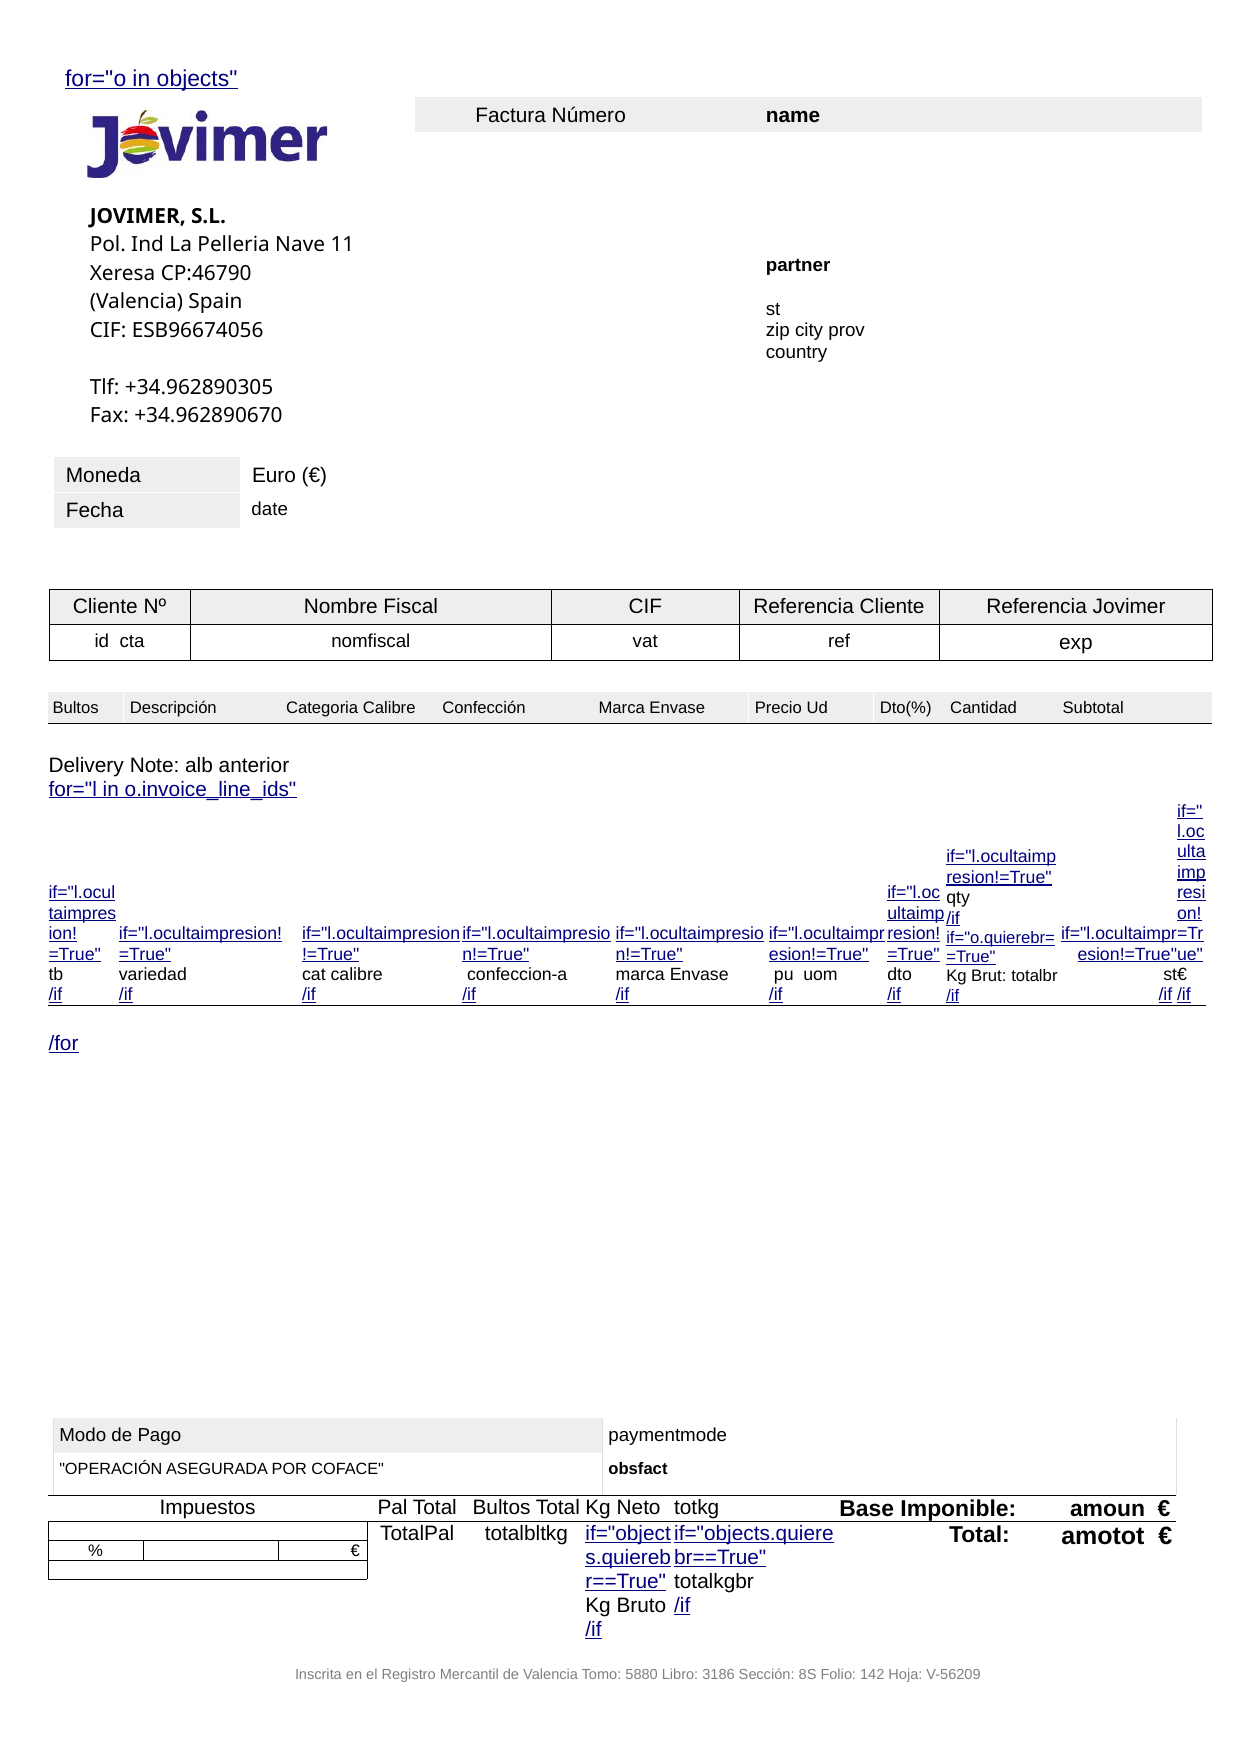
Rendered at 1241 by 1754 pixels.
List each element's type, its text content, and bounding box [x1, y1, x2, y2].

table_header if="l.ocultaimpresion!=True" qty /if if="o.quierebr==True" Kg Brut: totalbr /if [946, 800, 1058, 1004]
table_header Factura Número [415, 97, 686, 132]
table_header Cliente Nº [50, 590, 190, 624]
table_header Categoria Calibre [280, 692, 436, 723]
table_cell /for [48, 1031, 1212, 1055]
table_header on!=True" € /if [1177, 901, 1206, 1004]
table_cell id cta [50, 625, 190, 659]
table_header Referencia Jovimer [940, 590, 1212, 624]
table_header if="l.ocultaimpresion!=True" st /if [1059, 800, 1177, 1004]
table_header resi [1177, 881, 1206, 900]
table_header [48, 686, 1212, 723]
table_header Bultos [48, 692, 123, 723]
table_header Euro (€) [240, 457, 403, 492]
table_header Moneda [54, 457, 240, 492]
table_cell nomfiscal [191, 625, 551, 659]
table_header Referencia Cliente [740, 590, 939, 624]
table_header Nombre Fiscal [191, 590, 551, 624]
table_header if="l.ocultaimpresion!=True" cat calibre /if [302, 800, 462, 1004]
table_cell [48, 800, 1212, 1031]
table_cell exp [940, 625, 1212, 659]
table_cell date [240, 493, 403, 528]
table_cell vat [552, 625, 739, 659]
table_header if="l.oculta [1177, 800, 1206, 859]
table_header Cantidad [944, 692, 1056, 723]
table_cell [415, 227, 686, 262]
table_header Confección [436, 692, 592, 723]
table_cell [415, 132, 1202, 227]
table_cell Delivery Note: alb anterior [48, 753, 1212, 776]
picture [87, 110, 328, 178]
table_header imp [1177, 860, 1206, 879]
table_cell Fecha [54, 493, 240, 528]
text for="o in objects" [65, 65, 1175, 91]
table_header if="l.ocultaimpresion!=True" confeccion-a /if [462, 800, 615, 1004]
table_header if="l.ocultaimpresion!=True" dto /if [887, 800, 946, 1004]
table_header [48, 724, 1212, 752]
table_cell for="l in o.invoice_line_ids" [48, 776, 1212, 800]
table_header Dto(%) [874, 692, 944, 723]
table_header name [686, 97, 1202, 132]
table_cell partner st zip city prov country [686, 227, 1202, 432]
table_header Precio Ud [749, 692, 873, 723]
table_header JOVIMER, S.L. Pol. Ind La Pelleria Nave 11 Xeresa CP:46790 (Valencia) Spain CIF: ESB96674056 Tlf: +34.962890305 Fax: +34.962890670 [48, 91, 409, 562]
table_header [409, 91, 1208, 562]
table_header if="l.ocultaimpresion!=True" tb /if [48, 800, 119, 1004]
table_header Marca Envase [592, 692, 748, 723]
table_header Descripción [124, 692, 280, 723]
table_header CIF [552, 590, 739, 624]
table_cell ref [740, 625, 939, 659]
table_cell [415, 262, 686, 432]
table_header Subtotal [1056, 692, 1212, 723]
table_header if="l.ocultaimpresion!=True" marca Envase /if [615, 800, 769, 1004]
table_header if="l.ocultaimpresion!=True" pu uom /if [769, 800, 887, 1004]
table_header if="l.ocultaimpresion!=True" variedad /if [119, 800, 302, 1004]
